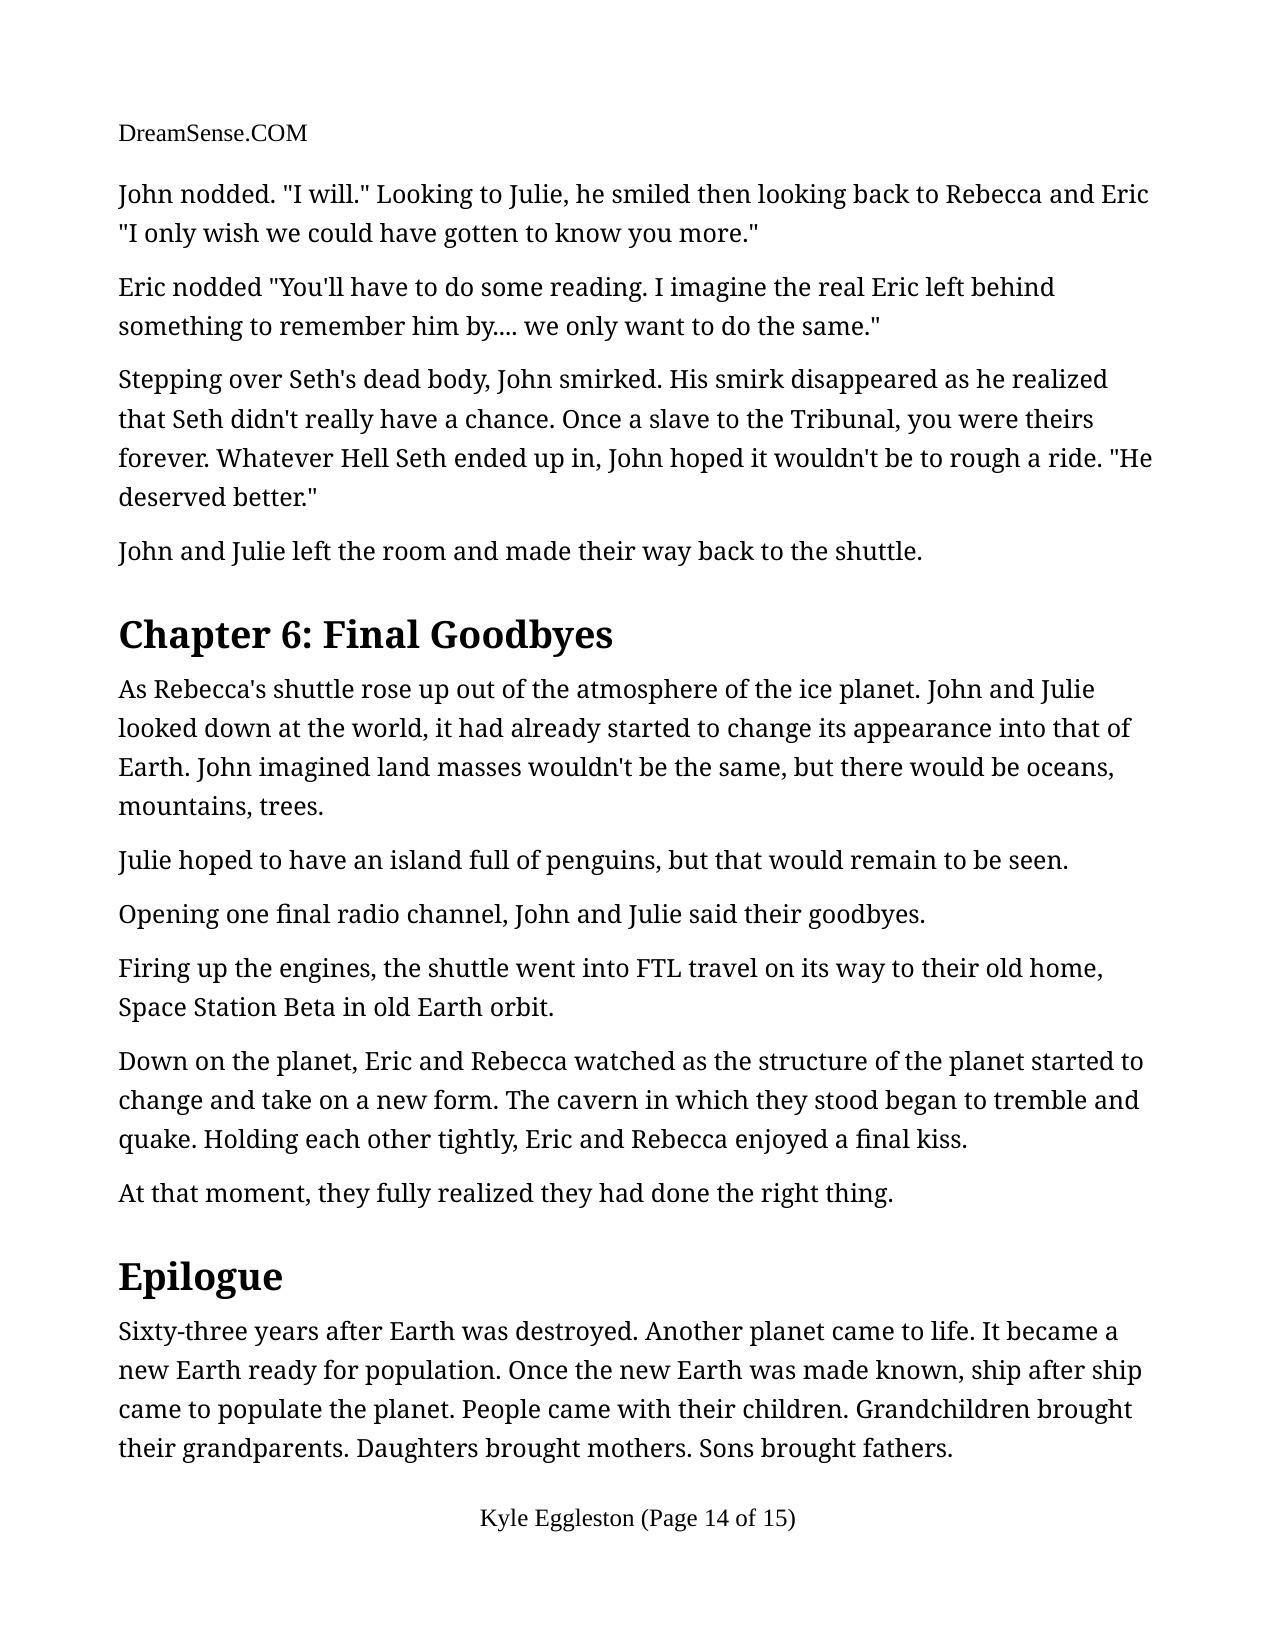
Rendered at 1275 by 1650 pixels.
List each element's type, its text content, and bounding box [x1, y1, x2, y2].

text Down on the planet, Eric and Rebecca watched as the structure of the planet started to change and take on a new form. The cavern in which they stood began to tremble and quake. Holding each other tightly, Eric and Rebecca enjoyed a final kiss. [118, 1043, 1157, 1156]
text Julie hoped to have an island full of penguins, but that would remain to be seen. [118, 843, 1157, 877]
text Firing up the engines, the shuttle went into FTL travel on its way to their old home, Space Station Beta in old Earth orbit. [118, 950, 1157, 1023]
text Stepping over Seth's dead body, John smirked. His smirk disappeared as he realized that Seth didn't really have a chance. Once a slave to the Tribunal, you were theirs forever. Whatever Hell Seth ended up in, John hoped it wouldn't be to rough a ride. "He deserved better." [118, 362, 1157, 514]
text Sixty-three years after Earth was destroyed. Another planet came to life. It became a new Earth ready for population. Once the new Earth was made known, ship after ship came to populate the planet. People came with their children. Grandchildren brought their grandparents. Daughters brought mothers. Sons brought fathers. [118, 1313, 1157, 1465]
text As Rebecca's shuttle rose up out of the atmosphere of the ice planet. John and Julie looked down at the world, it had already started to change its appearance into that of Earth. John imagined land masses wouldn't be the same, but there would be oceans, mountains, trees. [118, 672, 1157, 823]
text Eric nodded "You'll have to do some reading. I imagine the real Eric left behind something to remember him by.... we only want to do the same." [118, 269, 1157, 342]
subtitle Chapter 6: Final Goodbyes [118, 608, 1157, 659]
subtitle Epilogue [118, 1250, 1157, 1301]
text Opening one final radio channel, John and Julie said their goodbyes. [118, 897, 1157, 931]
text At that moment, they fully realized they had done the right thing. [118, 1175, 1157, 1209]
text John nodded. "I will." Looking to Julie, he smiled then looking back to Rebecca and Eric "I only wish we could have gotten to know you more." [118, 176, 1157, 249]
text John and Julie left the room and made their way back to the shuttle. [118, 533, 1157, 567]
